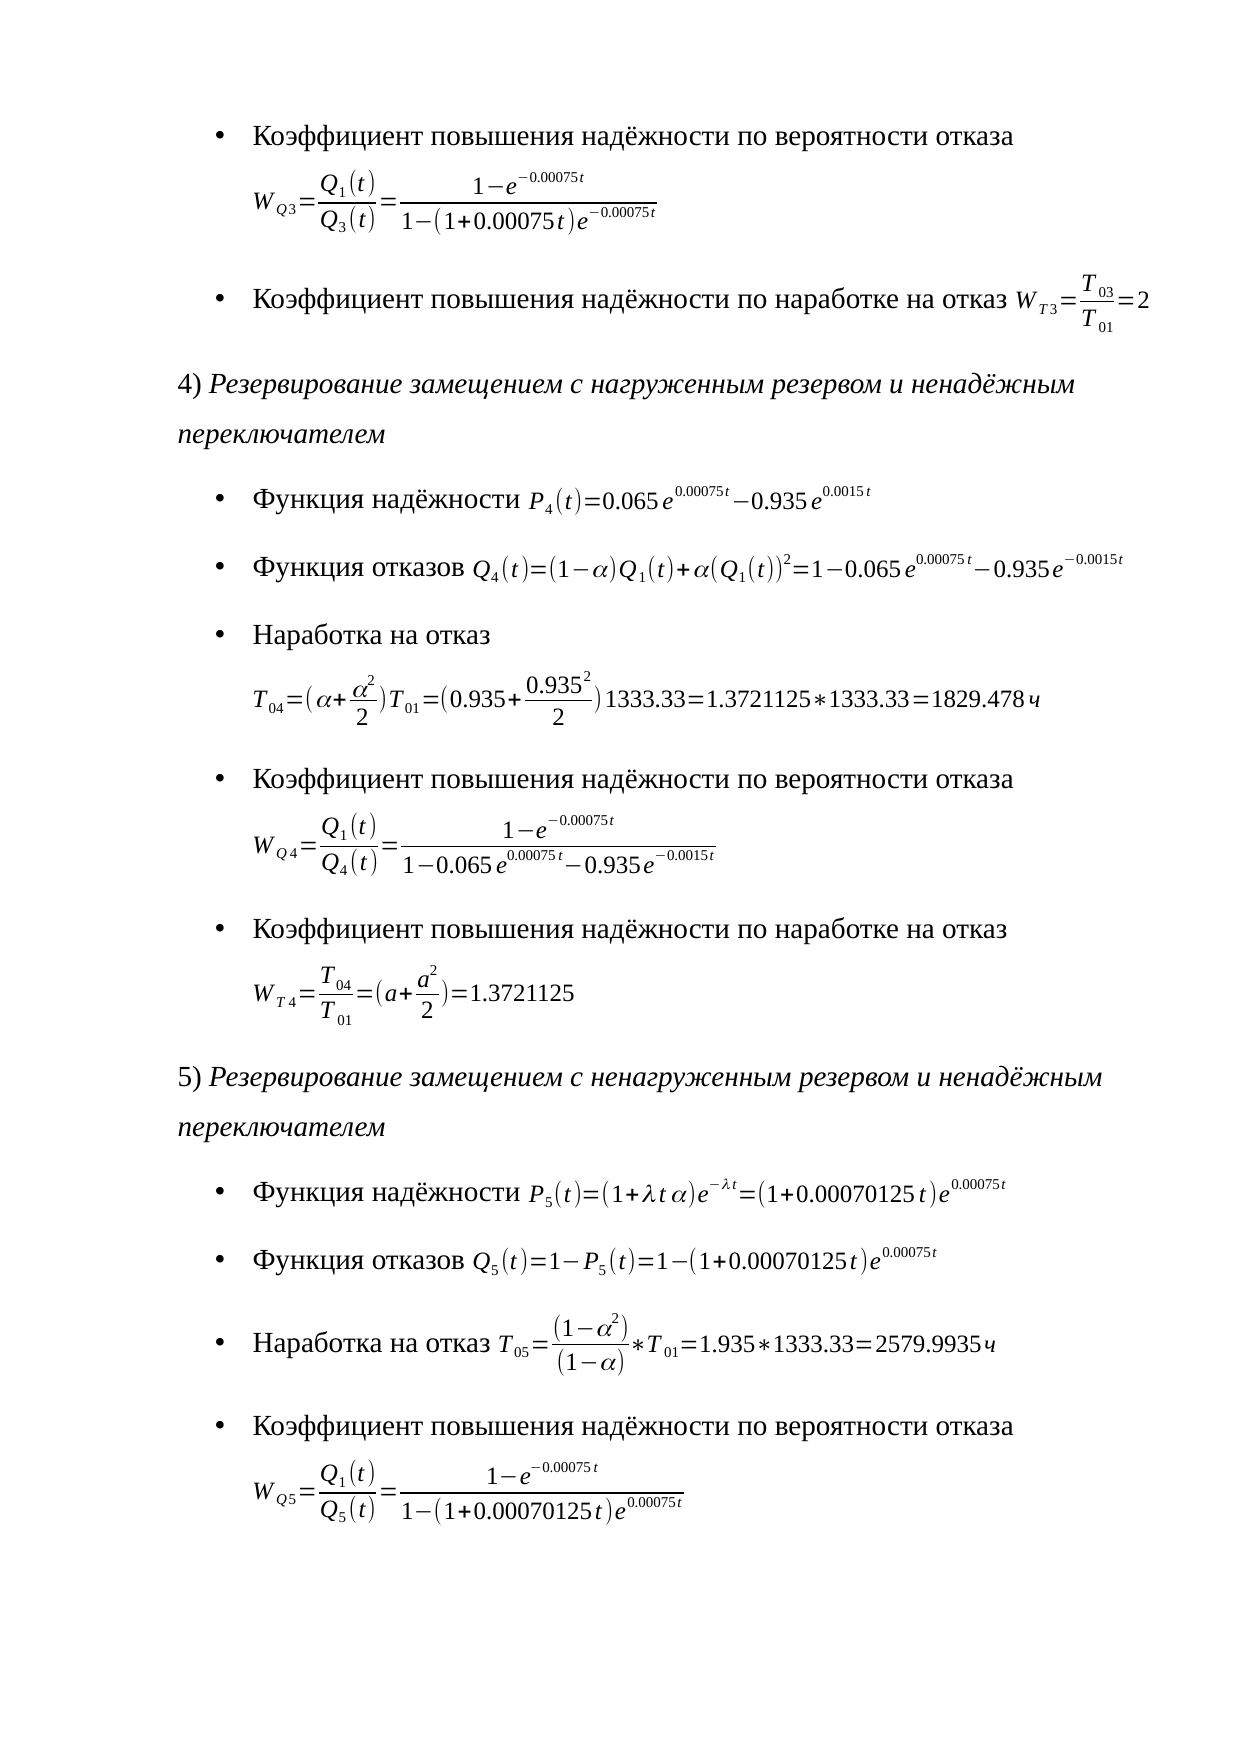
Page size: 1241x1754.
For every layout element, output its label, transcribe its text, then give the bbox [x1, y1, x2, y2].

list Коэффициент повышения надёжности по наработке на отказ [215, 911, 1152, 1028]
list Коэффициент повышения надёжности по вероятности отказа [215, 118, 1152, 237]
list Функция надёжности [215, 482, 1152, 518]
list Коэффициент повышения надёжности по вероятности отказа [215, 1408, 1152, 1527]
list Коэффициент повышения надёжности по наработке на отказ [215, 268, 1152, 335]
list Функция отказов [215, 1242, 1152, 1279]
text 5) Резервирование замещением с ненагруженным резервом и ненадёжным переключателем [177, 1059, 1152, 1143]
list Наработка на отказ [215, 1310, 1152, 1377]
list Наработка на отказ [215, 617, 1152, 730]
text 4) Резервирование замещением с нагруженным резервом и ненадёжным переключателем [177, 366, 1152, 450]
list Функция надёжности [215, 1174, 1152, 1211]
list Коэффициент повышения надёжности по вероятности отказа [215, 762, 1152, 879]
list Функция отказов [215, 549, 1152, 586]
